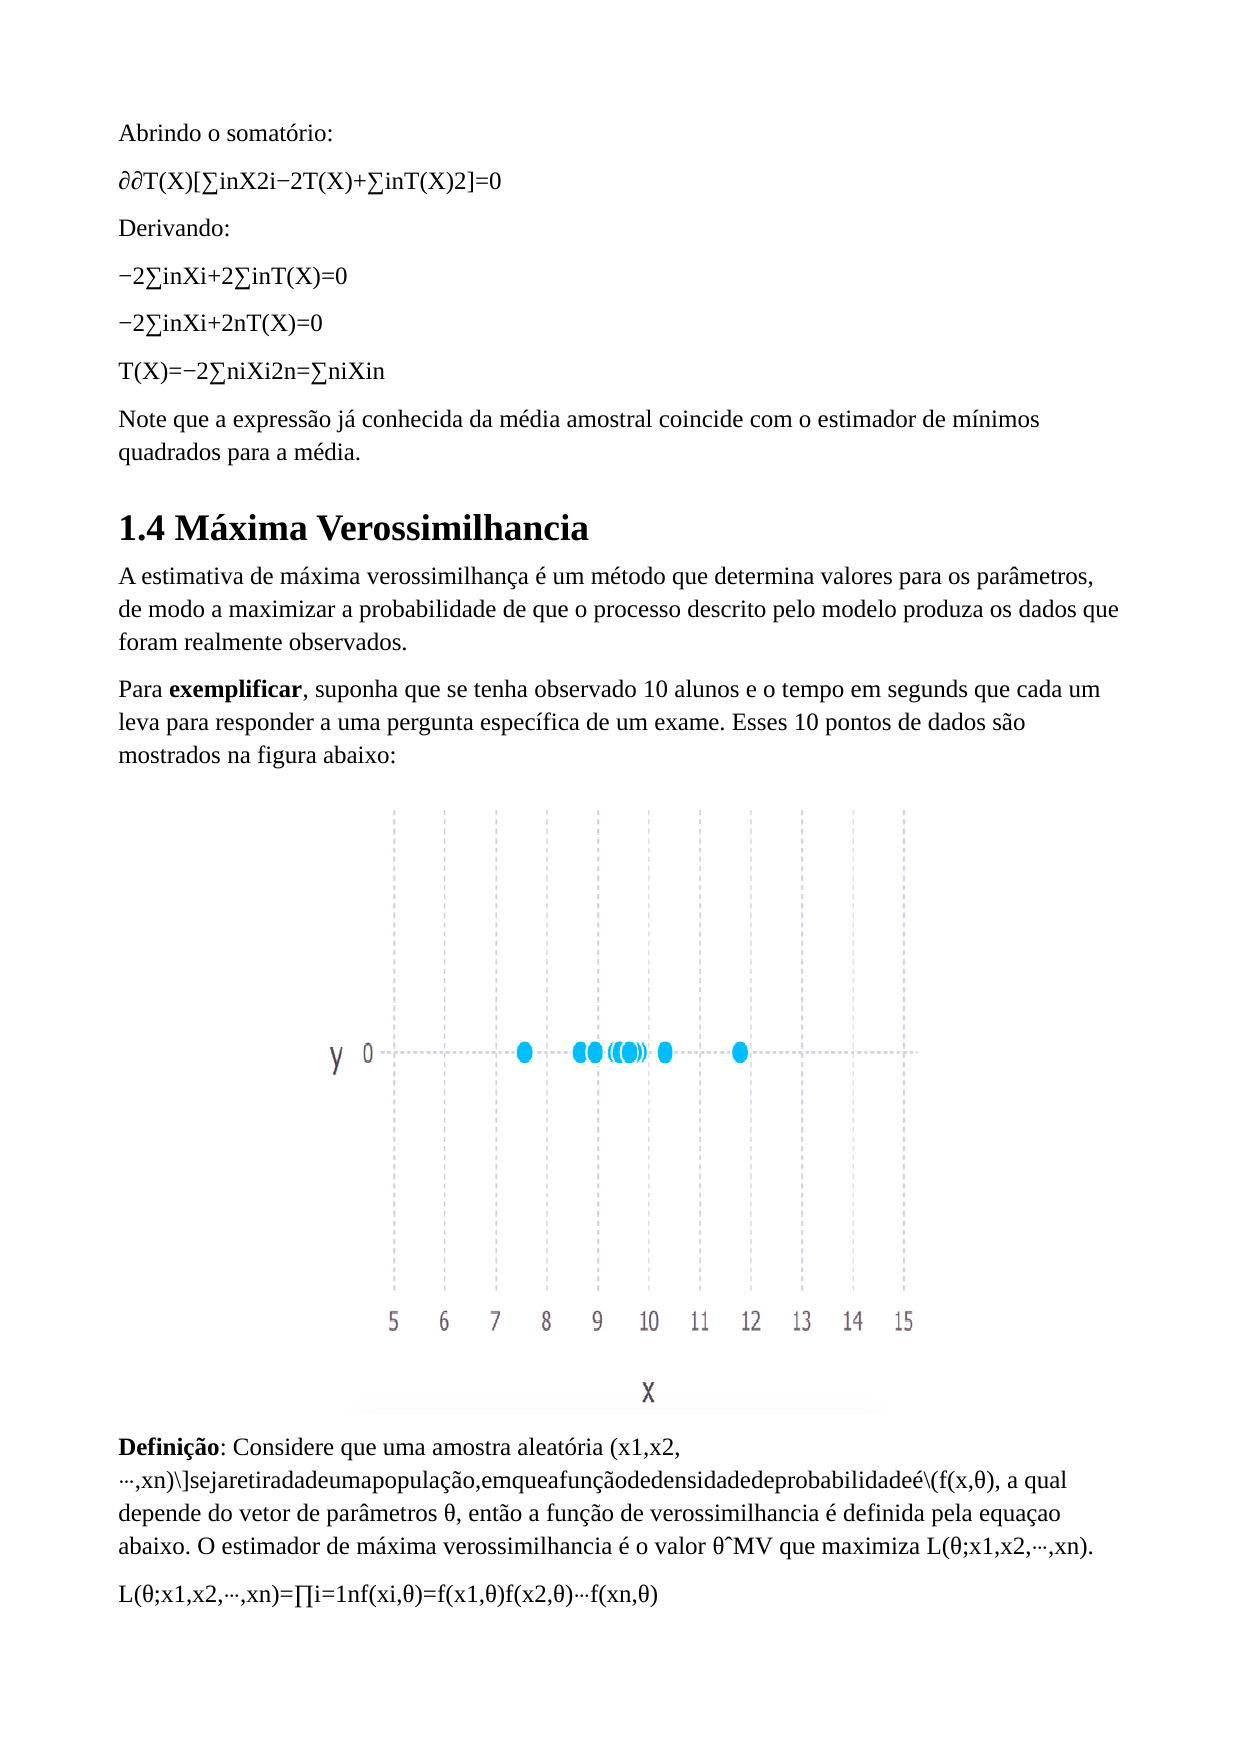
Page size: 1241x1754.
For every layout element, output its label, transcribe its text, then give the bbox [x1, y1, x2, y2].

picture [307, 788, 933, 1414]
text ∂∂T(X)[∑inX2i−2T(X)+∑inT(X)2]=0 [118, 166, 1122, 194]
subtitle 1.4 Máxima Verossimilhancia [118, 505, 1122, 548]
text Derivando: [118, 213, 1122, 242]
text −2∑inXi+2nT(X)=0 [118, 308, 1122, 337]
text −2∑inXi+2∑inT(X)=0 [118, 261, 1122, 290]
text Note que a expressão já conhecida da média amostral coincide com o estimador de mínimos quadrados para a média. [118, 404, 1122, 466]
text L(θ;x1,x2,⋯,xn)=∏i=1nf(xi,θ)=f(x1,θ)f(x2,θ)⋯f(xn,θ) [118, 1579, 1122, 1607]
text T(X)=−2∑niXi2n=∑niXin [118, 356, 1122, 385]
text Definição: Considere que uma amostra aleatória (x1,x2,⋯,xn)\]sejaretiradadeumapopulação,emqueafunçãodedensidadedeprobabilidadeé\(f(x,θ), a qual depende do vetor de parâmetros θ, então a função de verossimilhancia é definida pela equaçao abaixo. O estimador de máxima verossimilhancia é o valor θˆMV que maximiza L(θ;x1,x2,⋯,xn). [118, 1432, 1122, 1560]
text Abrindo o somatório: [118, 118, 1122, 147]
text A estimativa de máxima verossimilhança é um método que determina valores para os parâmetros, de modo a maximizar a probabilidade de que o processo descrito pelo modelo produza os dados que foram realmente observados. [118, 561, 1122, 656]
text Para exemplificar, suponha que se tenha observado 10 alunos e o tempo em segunds que cada um leva para responder a uma pergunta específica de um exame. Esses 10 pontos de dados são mostrados na figura abaixo: [118, 674, 1122, 769]
